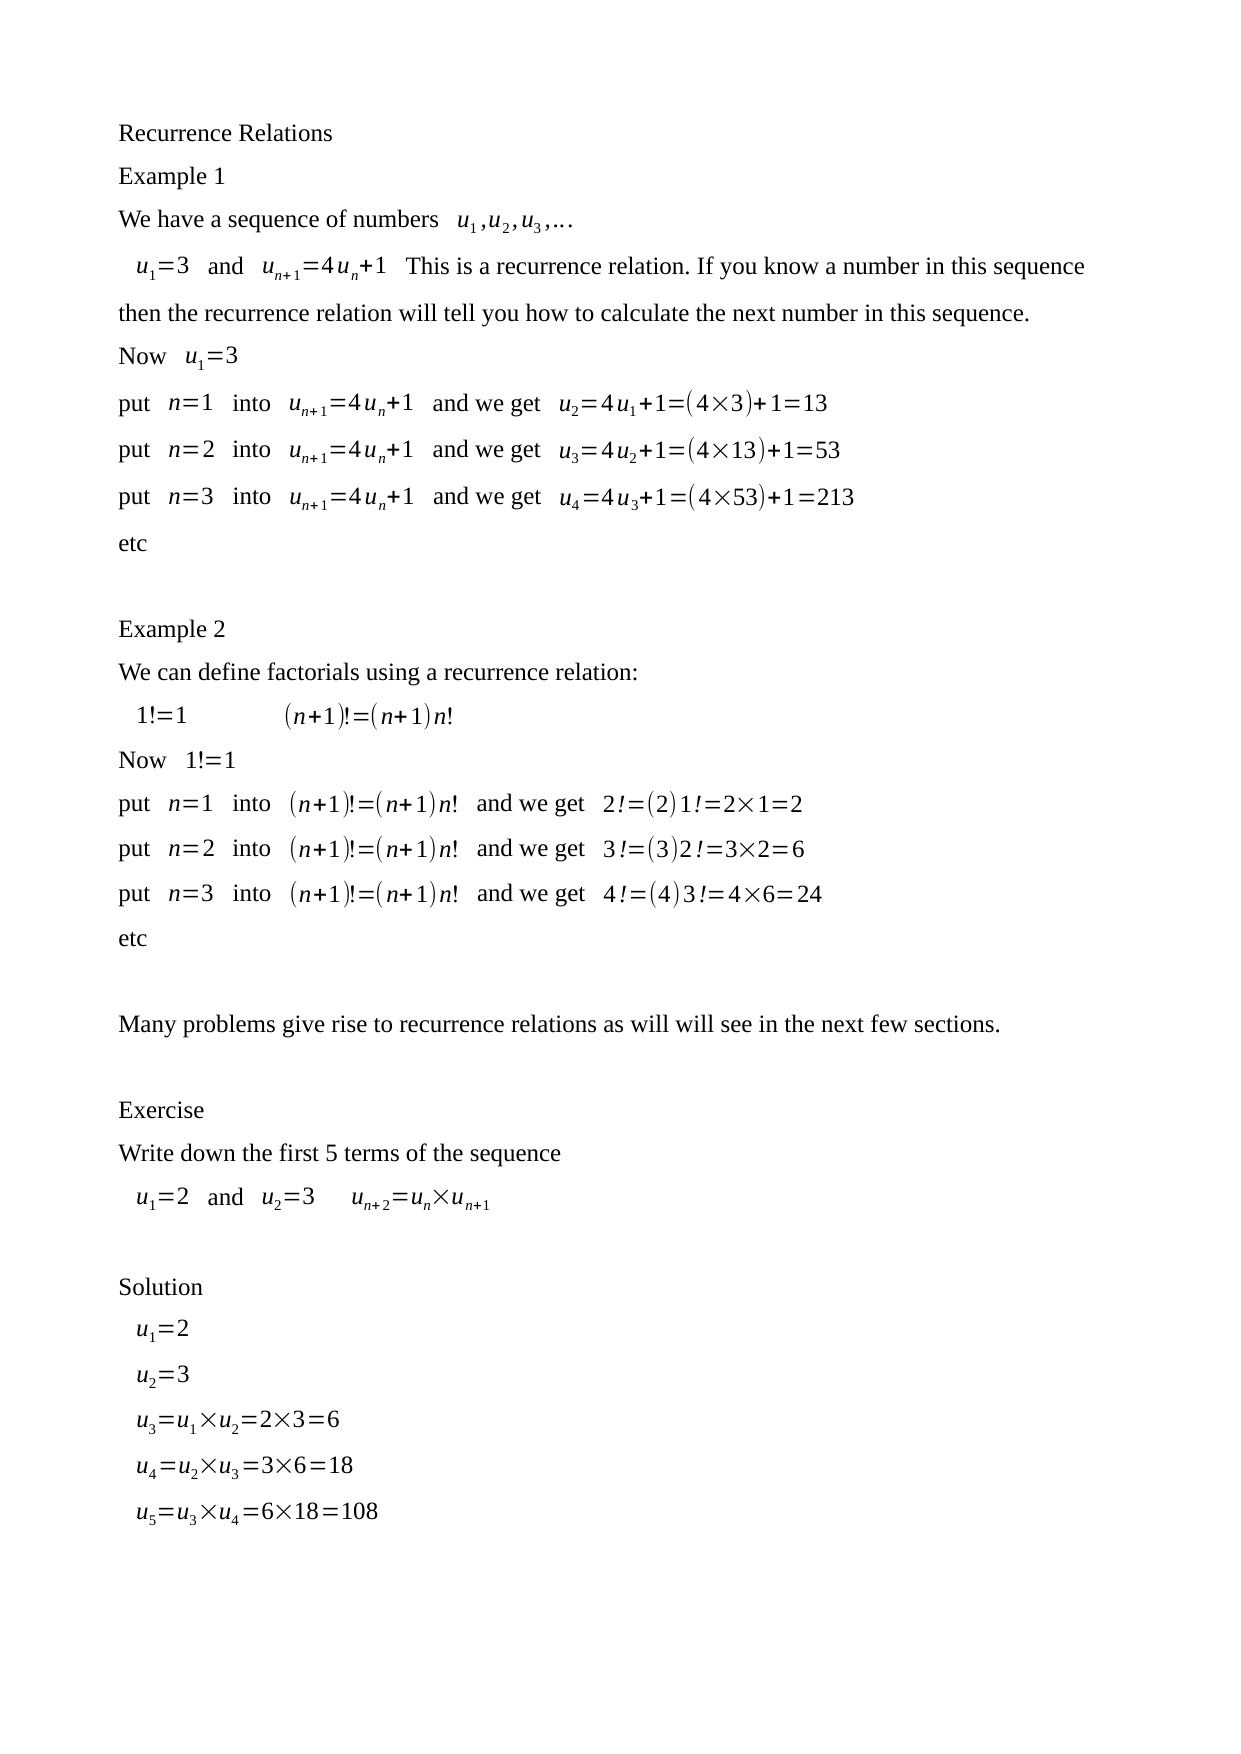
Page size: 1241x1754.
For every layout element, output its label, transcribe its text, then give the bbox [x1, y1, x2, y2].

text putintoand we get [118, 833, 1122, 864]
text We can define factorials using a recurrence relation: [118, 657, 1122, 686]
text etc [118, 528, 1122, 557]
text putintoand we get [118, 878, 1122, 908]
text Example 2 [118, 614, 1122, 643]
text Exercise [118, 1095, 1122, 1124]
text etc [118, 923, 1122, 952]
text Many problems give rise to recurrence relations as will will see in the next few sections. [118, 1009, 1122, 1038]
text andThis is a recurrence relation. If you know a number in this sequence then the recurrence relation will tell you how to calculate the next number in this sequence. [118, 251, 1122, 327]
text Now [118, 341, 1122, 373]
text putintoand we get [118, 481, 1122, 514]
text We have a sequence of numbers [118, 204, 1122, 237]
text and [118, 1182, 1122, 1214]
text Write down the first 5 terms of the sequence [118, 1138, 1122, 1167]
text Now [118, 745, 1122, 774]
text putintoand we get [118, 434, 1122, 467]
text Recurrence Relations [118, 118, 1122, 147]
text Solution [118, 1272, 1122, 1300]
text putintoand we get [118, 788, 1122, 819]
text putintoand we get [118, 388, 1122, 420]
text Example 1 [118, 161, 1122, 190]
